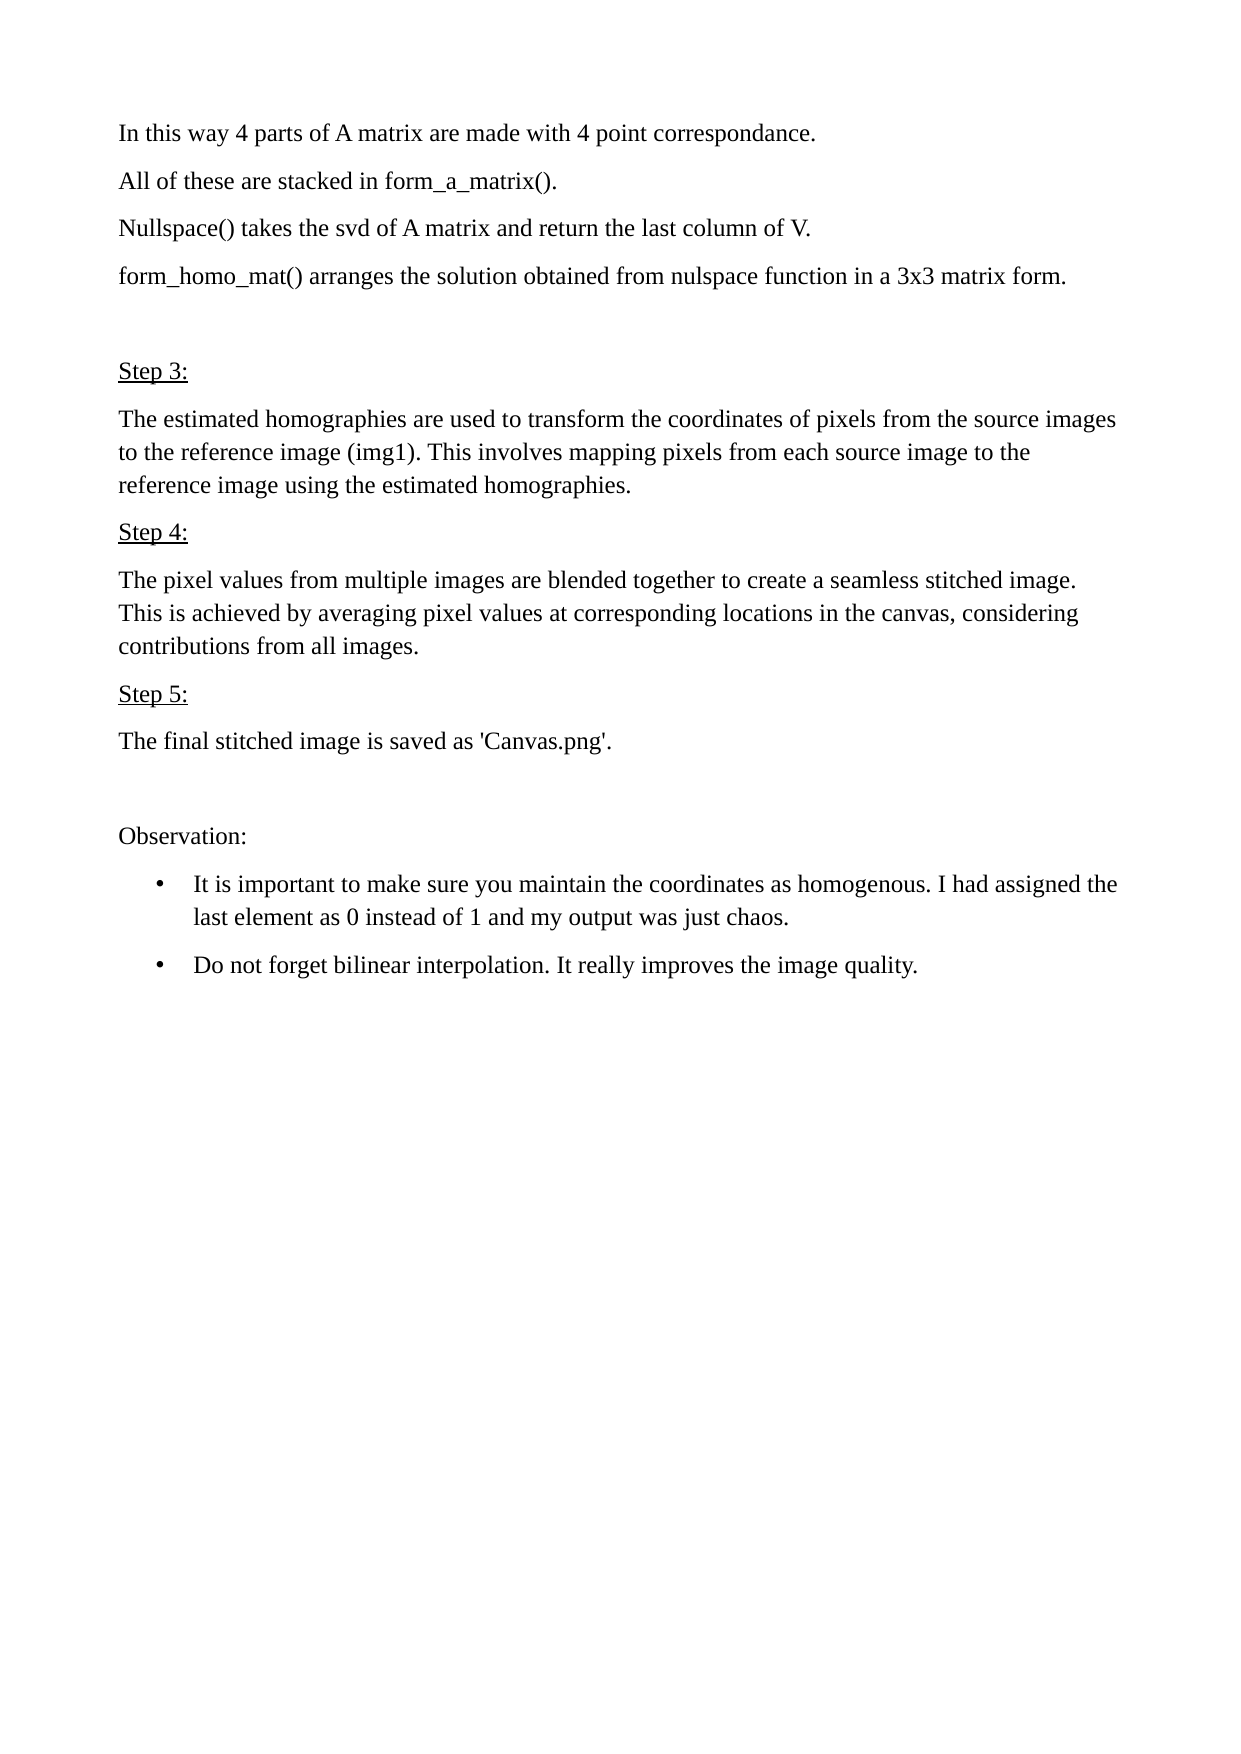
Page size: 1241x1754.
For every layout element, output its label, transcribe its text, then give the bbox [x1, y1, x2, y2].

text Observation: [118, 821, 1122, 850]
text Step 4: [118, 517, 1122, 546]
text The final stitched image is saved as 'Canvas.png'. [118, 726, 1122, 755]
text Step 5: [118, 679, 1122, 707]
text The estimated homographies are used to transform the coordinates of pixels from the source images to the reference image (img1). This involves mapping pixels from each source image to the reference image using the estimated homographies. [118, 404, 1122, 498]
list It is important to make sure you maintain the coordinates as homogenous. I had assigned the last element as 0 instead of 1 and my output was just chaos. [156, 869, 1122, 931]
text Step 3: [118, 356, 1122, 385]
text In this way 4 parts of A matrix are made with 4 point correspondance. [118, 118, 1122, 147]
text All of these are stacked in form_a_matrix(). [118, 166, 1122, 194]
text The pixel values from multiple images are blended together to create a seamless stitched image. This is achieved by averaging pixel values at corresponding locations in the canvas, considering contributions from all images. [118, 565, 1122, 660]
list Do not forget bilinear interpolation. It really improves the image quality. [156, 950, 1122, 978]
text form_homo_mat() arranges the solution obtained from nulspace function in a 3x3 matrix form. [118, 261, 1122, 290]
text Nullspace() takes the svd of A matrix and return the last column of V. [118, 213, 1122, 242]
